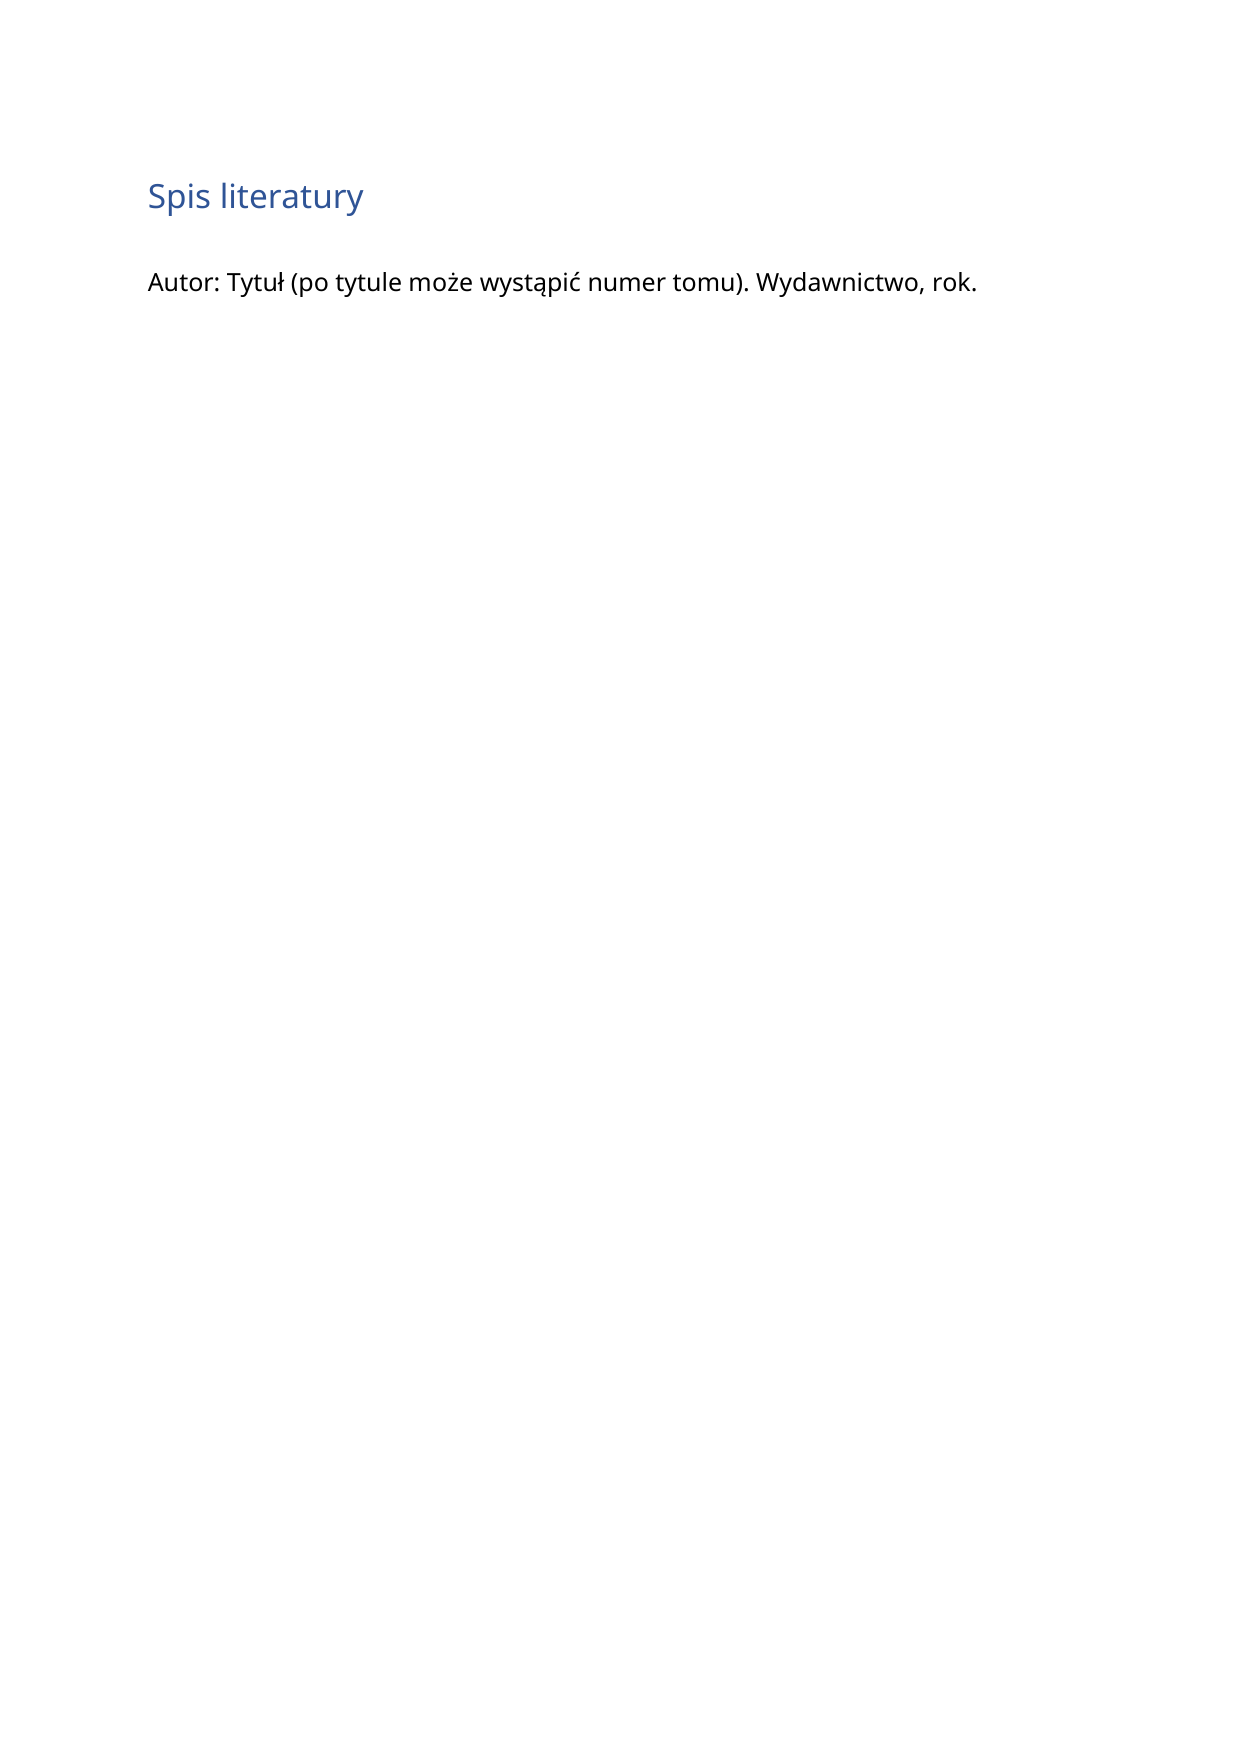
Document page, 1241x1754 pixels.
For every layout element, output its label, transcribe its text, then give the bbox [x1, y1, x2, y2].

text Autor: Tytuł (po tytule może wystąpić numer tomu). Wydawnictwo, rok. [148, 264, 1093, 298]
subtitle Spis literatury [148, 173, 1093, 218]
